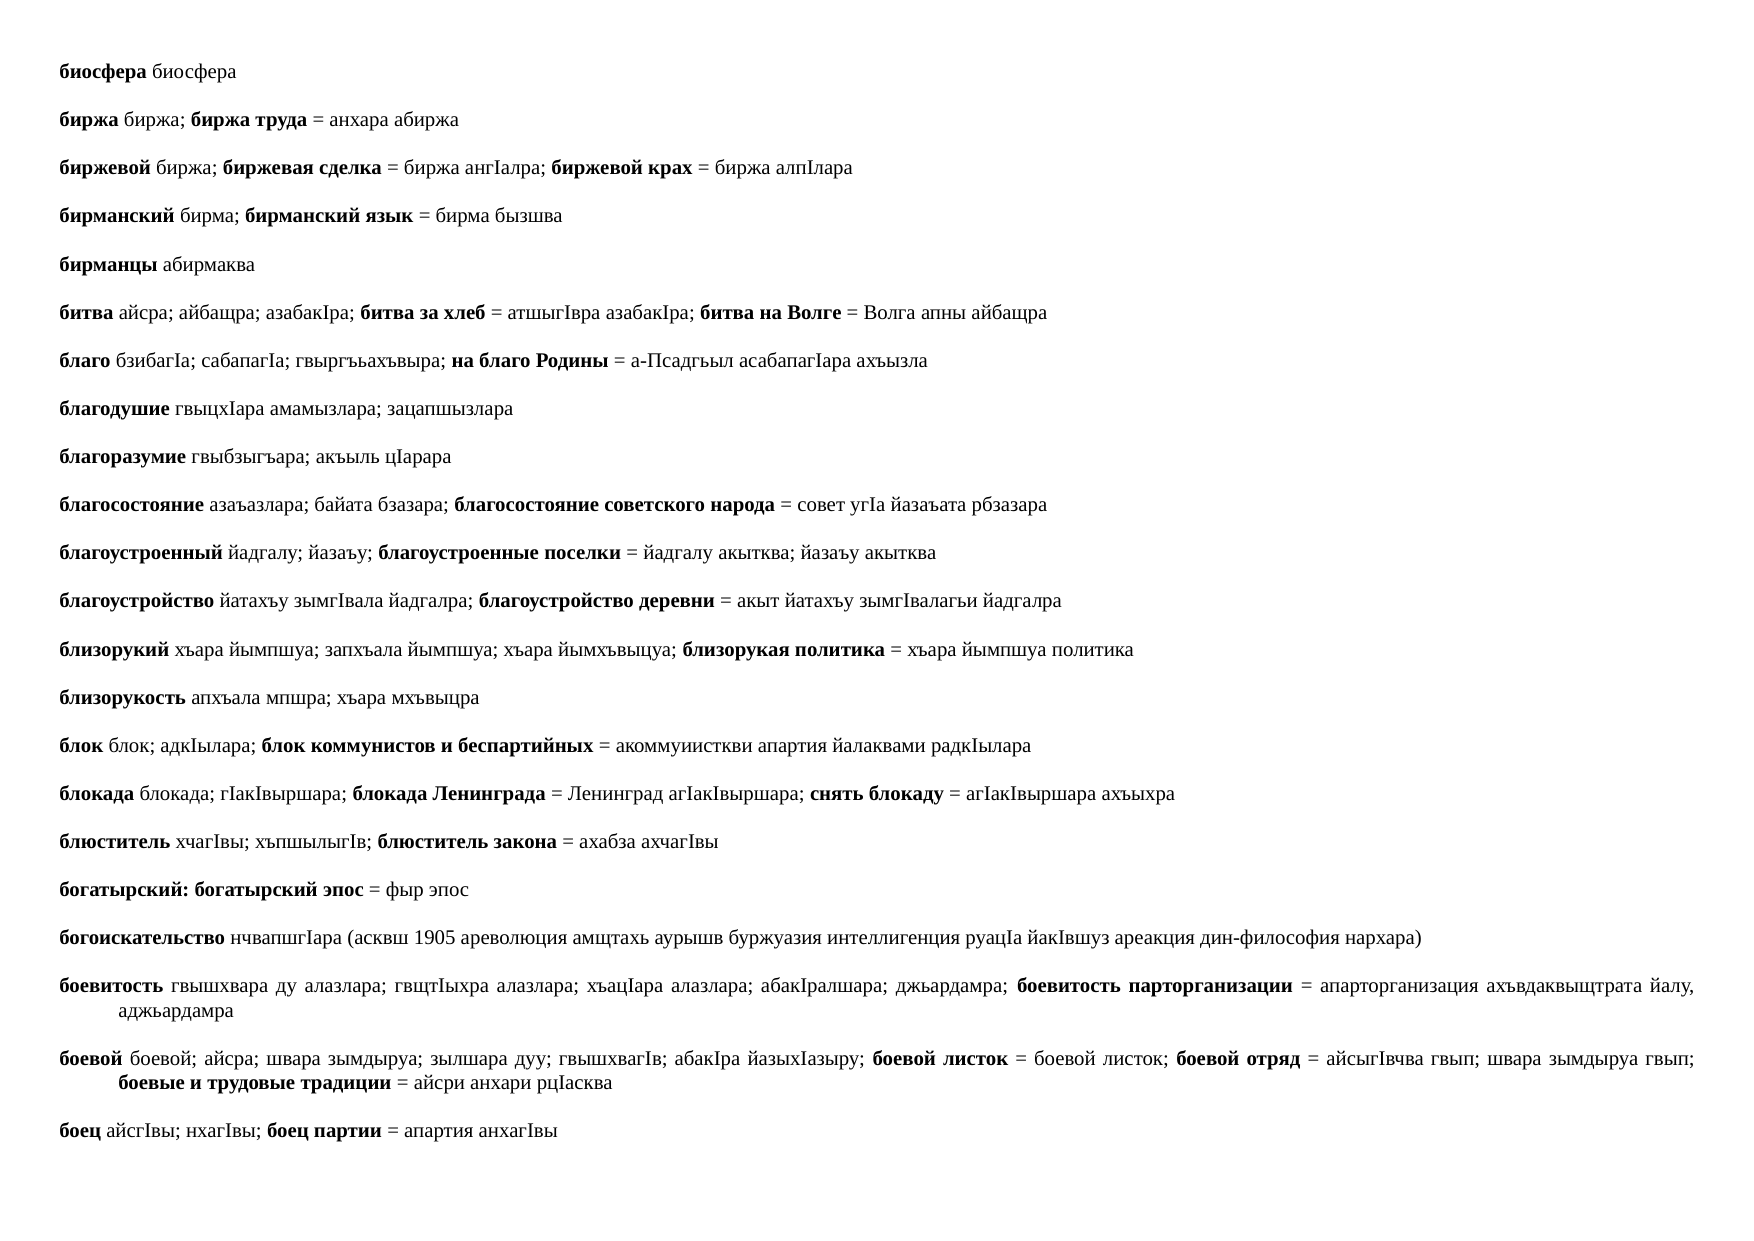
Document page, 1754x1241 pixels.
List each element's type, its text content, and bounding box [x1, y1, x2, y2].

text битва айсра; айбащра; азабакIра; битва за хлеб = атшыгIвра азабакIра; битва на Волге = Волга апны айбащра [59, 300, 1695, 324]
text благодушие гвыцхIара амамызлара; зацапшызлара [59, 396, 1695, 420]
text близорукость апхъала мпшра; хъара мхъвыцра [59, 685, 1695, 709]
text благоустроенный йадгалу; йазаъу; благоустроенные поселки = йадгалу акытква; йазаъу акытква [59, 540, 1695, 564]
text боевой боевой; айсра; швара зымдыруа; зылшара дуу; гвышхвагIв; абакIра йазыхIазыру; боевой листок = боевой листок; боевой отряд = айсыгIвчва гвып; швара зымдыруа гвып; боевые и трудовые традиции = айсри анхари рцIасква [59, 1046, 1695, 1094]
text богатырский: богатырский эпос = фыр эпос [59, 877, 1695, 901]
text биржевой биржа; биржевая сделка = биржа ангIалра; биржевой крах = биржа алпIлара [59, 155, 1695, 179]
text бирманский бирма; бирманский язык = бирма бызшва [59, 203, 1695, 227]
text благоразумие гвыбзыгъара; акъыль цIарара [59, 444, 1695, 468]
text боевитость гвышхвара ду алазлара; гвщтIыхра алазлара; хъацIара алазлара; абакIралшара; джьардамра; боевитость парторганизации = апарторганизация ахъвдаквыщтрата йалу, аджьардамра [59, 973, 1695, 1022]
text боец айсгIвы; нхагIвы; боец партии = апартия анхагIвы [59, 1118, 1695, 1142]
text благо бзибагIа; сабапагIа; гвыргъьахъвыра; на благо Родины = а-Псадгьыл асабапагIара ахъызла [59, 348, 1695, 372]
text биосфера биосфера [59, 59, 1695, 83]
text близорукий хъара йымпшуа; запхъала йымпшуа; хъара йымхъвыцуа; близорукая политика = хъара йымпшуа политика [59, 637, 1695, 661]
text богоискательство нчвапшгIара (асквш 1905 ареволюция амщтахь аурышв буржуазия интеллигенция руацIа йакIвшуз ареакция дин-философия нархара) [59, 925, 1695, 949]
text благоустройство йатахъу зымгIвала йадгалра; благоустройство деревни = акыт йатахъу зымгIвалагьи йадгалра [59, 588, 1695, 612]
text биржа биржа; биржа труда = анхара абиржа [59, 107, 1695, 131]
text блюститель хчагIвы; хъпшылыгIв; блюститель закона = ахабза ахчагIвы [59, 829, 1695, 853]
text бирманцы абирмаква [59, 252, 1695, 276]
text блок блок; адкIылара; блок коммунистов и беспартийных = акоммуиисткви апартия йалаквами радкIылара [59, 733, 1695, 757]
text блокада блокада; гIакIвыршара; блокада Ленинграда = Ленинград агIакIвыршара; снять блокаду = агIакIвыршара ахъыхра [59, 781, 1695, 805]
text благосостояние азаъазлара; байата бзазара; благосостояние советского народа = совет угIа йазаъата рбзазара [59, 492, 1695, 516]
